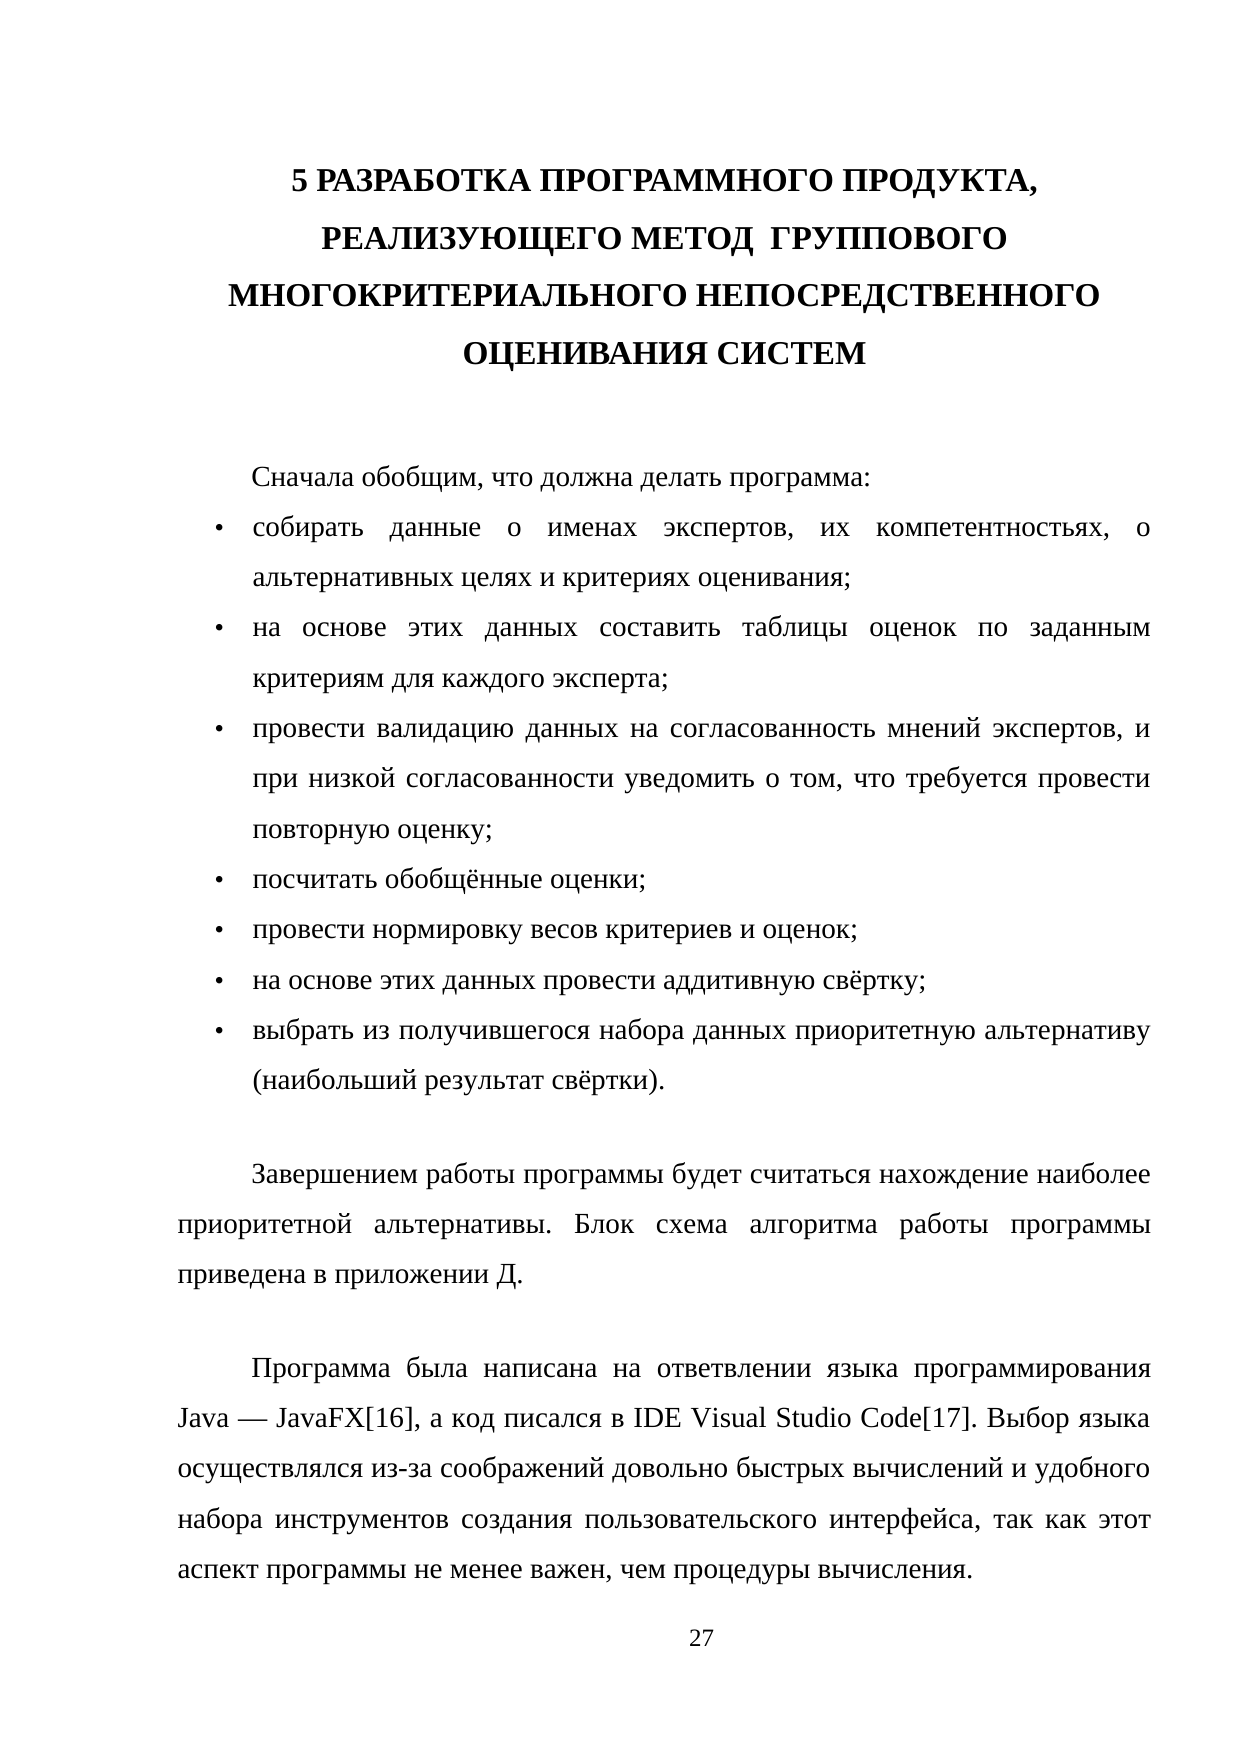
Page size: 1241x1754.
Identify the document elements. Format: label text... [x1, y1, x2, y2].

text Программа была написана на ответвлении языка программирования Java — JavaFX[16], а код писался в IDE Visual Studio Code[17]. Выбор языка осуществлялся из-за соображений довольно быстрых вычислений и удобного набора инструментов создания пользовательского интерфейса, так как этот аспект программы не менее важен, чем процедуры вычисления. [177, 1350, 1152, 1585]
list провести нормировку весов критериев и оценок; [215, 911, 1152, 945]
list собирать данные о именах экспертов, их компетентностьях, о альтернативных целях и критериях оценивания; [215, 509, 1152, 593]
text Завершением работы программы будет считаться нахождение наиболее приоритетной альтернативы. Блок схема алгоритма работы программы приведена в приложении Д. [177, 1156, 1152, 1290]
list выбрать из получившегося набора данных приоритетную альтернативу (наибольший результат свёртки). [215, 1012, 1152, 1096]
list посчитать обобщённые оценки; [215, 861, 1152, 895]
list на основе этих данных составить таблицы оценок по заданным критериям для каждого эксперта; [215, 609, 1152, 693]
text Сначала обобщим, что должна делать программа: [177, 459, 1152, 492]
subtitle 5 РАЗРАБОТКА ПРОГРАММНОГО ПРОДУКТА, РЕАЛИЗУЮЩЕГО МЕТОД ГРУППОВОГО МНОГОКРИТЕРИАЛЬНОГО НЕПОСРЕДСТВЕННОГО ОЦЕНИВАНИЯ СИСТЕМ [177, 161, 1152, 371]
list на основе этих данных провести аддитивную свёртку; [215, 962, 1152, 995]
list провести валидацию данных на согласованность мнений экспертов, и при низкой согласованности уведомить о том, что требуется провести повторную оценку; [215, 710, 1152, 844]
